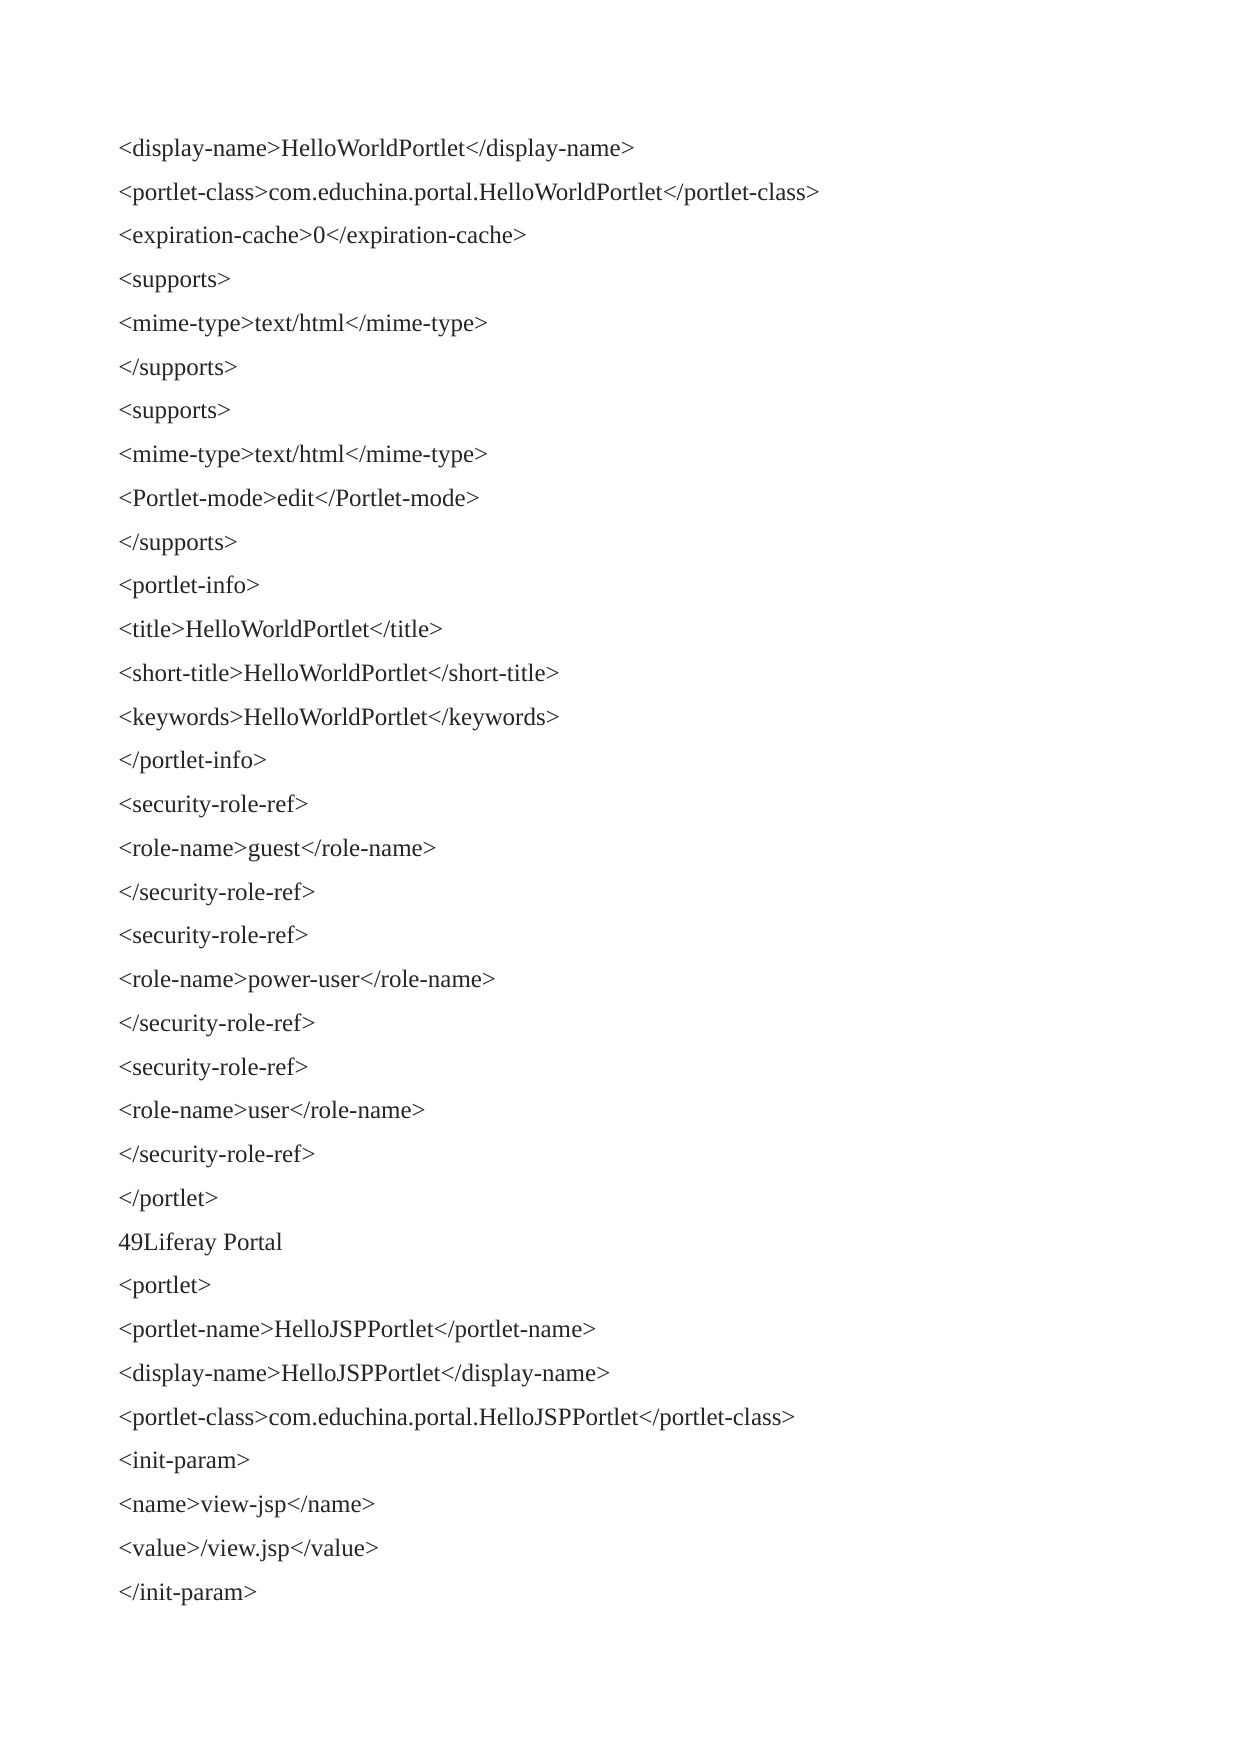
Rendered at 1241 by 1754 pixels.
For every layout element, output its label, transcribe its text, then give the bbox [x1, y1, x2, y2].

text <security-role-ref> [118, 1037, 1122, 1081]
text <portlet> [118, 1256, 1122, 1299]
text <role-name>guest</role-name> [118, 818, 1122, 862]
text <security-role-ref> [118, 906, 1122, 949]
text <role-name>user</role-name> [118, 1081, 1122, 1124]
text <Portlet-mode>edit</Portlet-mode> [118, 468, 1122, 512]
text <role-name>power-user</role-name> [118, 949, 1122, 993]
text <display-name>HelloWorldPortlet</display-name> [118, 118, 1122, 162]
text </security-role-ref> [118, 993, 1122, 1037]
text </security-role-ref> [118, 1124, 1122, 1168]
text </init-param> [118, 1562, 1122, 1606]
text <security-role-ref> [118, 774, 1122, 818]
text <title>HelloWorldPortlet</title> [118, 599, 1122, 643]
text <portlet-info> [118, 556, 1122, 599]
text <portlet-class>com.educhina.portal.HelloJSPPortlet</portlet-class> [118, 1387, 1122, 1431]
text <portlet-class>com.educhina.portal.HelloWorldPortlet</portlet-class> [118, 162, 1122, 206]
text <portlet-name>HelloJSPPortlet</portlet-name> [118, 1299, 1122, 1343]
text <supports> [118, 381, 1122, 424]
text </supports> [118, 337, 1122, 381]
text </portlet> [118, 1168, 1122, 1212]
text <short-title>HelloWorldPortlet</short-title> [118, 643, 1122, 687]
text <supports> [118, 249, 1122, 293]
text <display-name>HelloJSPPortlet</display-name> [118, 1343, 1122, 1387]
text </supports> [118, 512, 1122, 556]
text <mime-type>text/html</mime-type> [118, 424, 1122, 468]
text <name>view-jsp</name> [118, 1474, 1122, 1518]
text <value>/view.jsp</value> [118, 1518, 1122, 1562]
text <mime-type>text/html</mime-type> [118, 293, 1122, 337]
text </portlet-info> [118, 731, 1122, 774]
text <keywords>HelloWorldPortlet</keywords> [118, 687, 1122, 731]
text <init-param> [118, 1431, 1122, 1474]
text <expiration-cache>0</expiration-cache> [118, 206, 1122, 249]
text </security-role-ref> [118, 862, 1122, 906]
text 49Liferay Portal [118, 1212, 1122, 1256]
